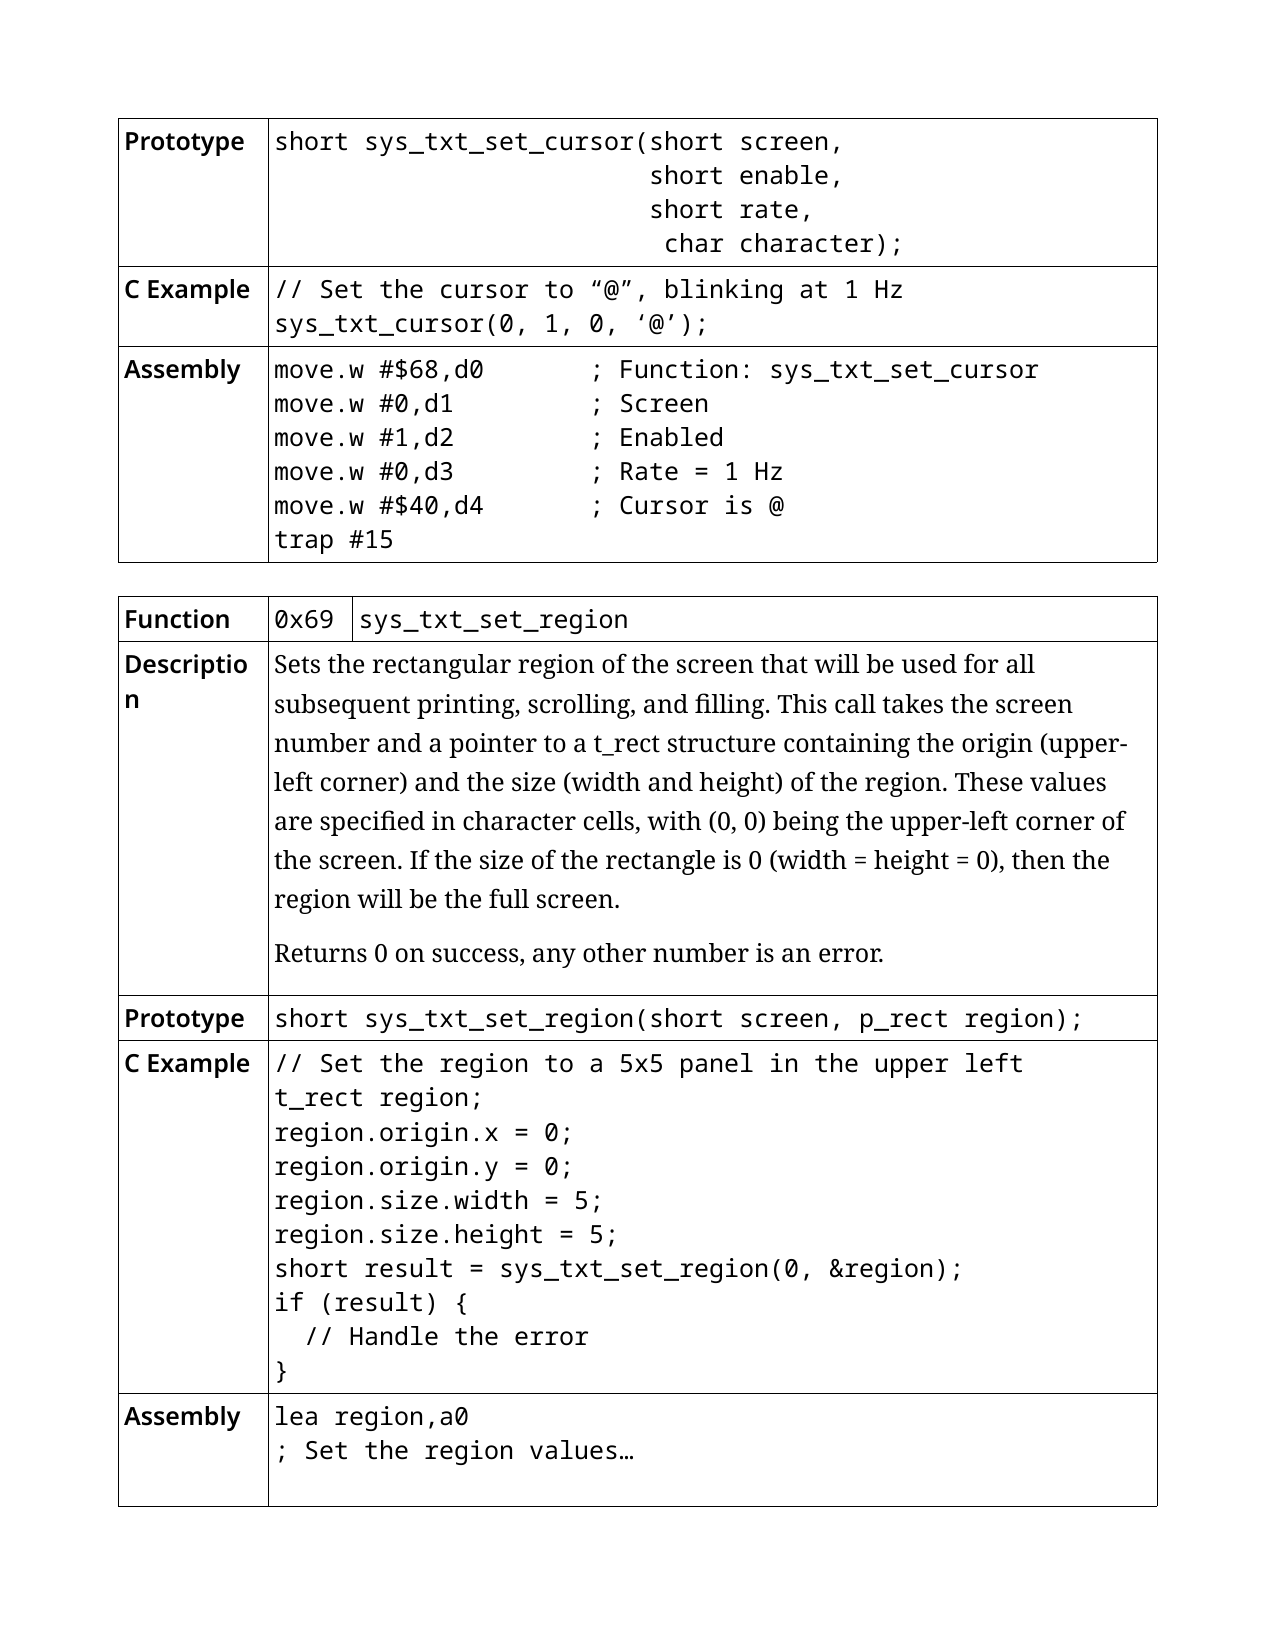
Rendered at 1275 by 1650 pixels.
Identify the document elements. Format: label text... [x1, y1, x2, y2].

table_header sys_txt_set_region [353, 597, 1157, 641]
table_cell short sys_txt_set_cursor(short screen, short enable, short rate, char character); [269, 119, 1157, 266]
table_cell // Set the region to a 5x5 panel in the upper left t_rect region; region.origin.x = 0; region.origin.y = 0; region.size.width = 5; region.size.height = 5; short result = sys_txt_set_region(0, &region); if (result) { // Handle the error } [269, 1041, 1157, 1392]
table_cell Prototype [119, 119, 268, 266]
table_cell move.w #$68,d0 ; Function: sys_txt_set_cursor move.w #0,d1 ; Screen move.w #1,d2 ; Enabled move.w #0,d3 ; Rate = 1 Hz move.w #$40,d4 ; Cursor is @ trap #15 [269, 347, 1157, 562]
table_cell Assembly [119, 1394, 268, 1506]
table_header 0x69 [269, 597, 352, 641]
table_cell C Example [119, 1041, 268, 1392]
table_cell // Set the cursor to “@”, blinking at 1 Hz sys_txt_cursor(0, 1, 0, ‘@’); [269, 267, 1157, 346]
table_cell Sets the rectangular region of the screen that will be used for all subsequent printing, scrolling, and filling. This call takes the screen number and a pointer to a t_rect structure containing the origin (upper-left corner) and the size (width and height) of the region. These values are specified in character cells, with (0, 0) being the upper-left corner of the screen. If the size of the rectangle is 0 (width = height = 0), then the region will be the full screen. Returns 0 on success, any other number is an error. [269, 642, 1157, 994]
table_cell lea region,a0 ; Set the region values… [269, 1394, 1157, 1506]
table_cell C Example [119, 267, 268, 346]
table_cell Assembly [119, 347, 268, 562]
table_header Function [119, 597, 268, 641]
table_cell short sys_txt_set_region(short screen, p_rect region); [269, 996, 1157, 1040]
table_cell Description [119, 642, 268, 994]
table_cell Prototype [119, 996, 268, 1040]
